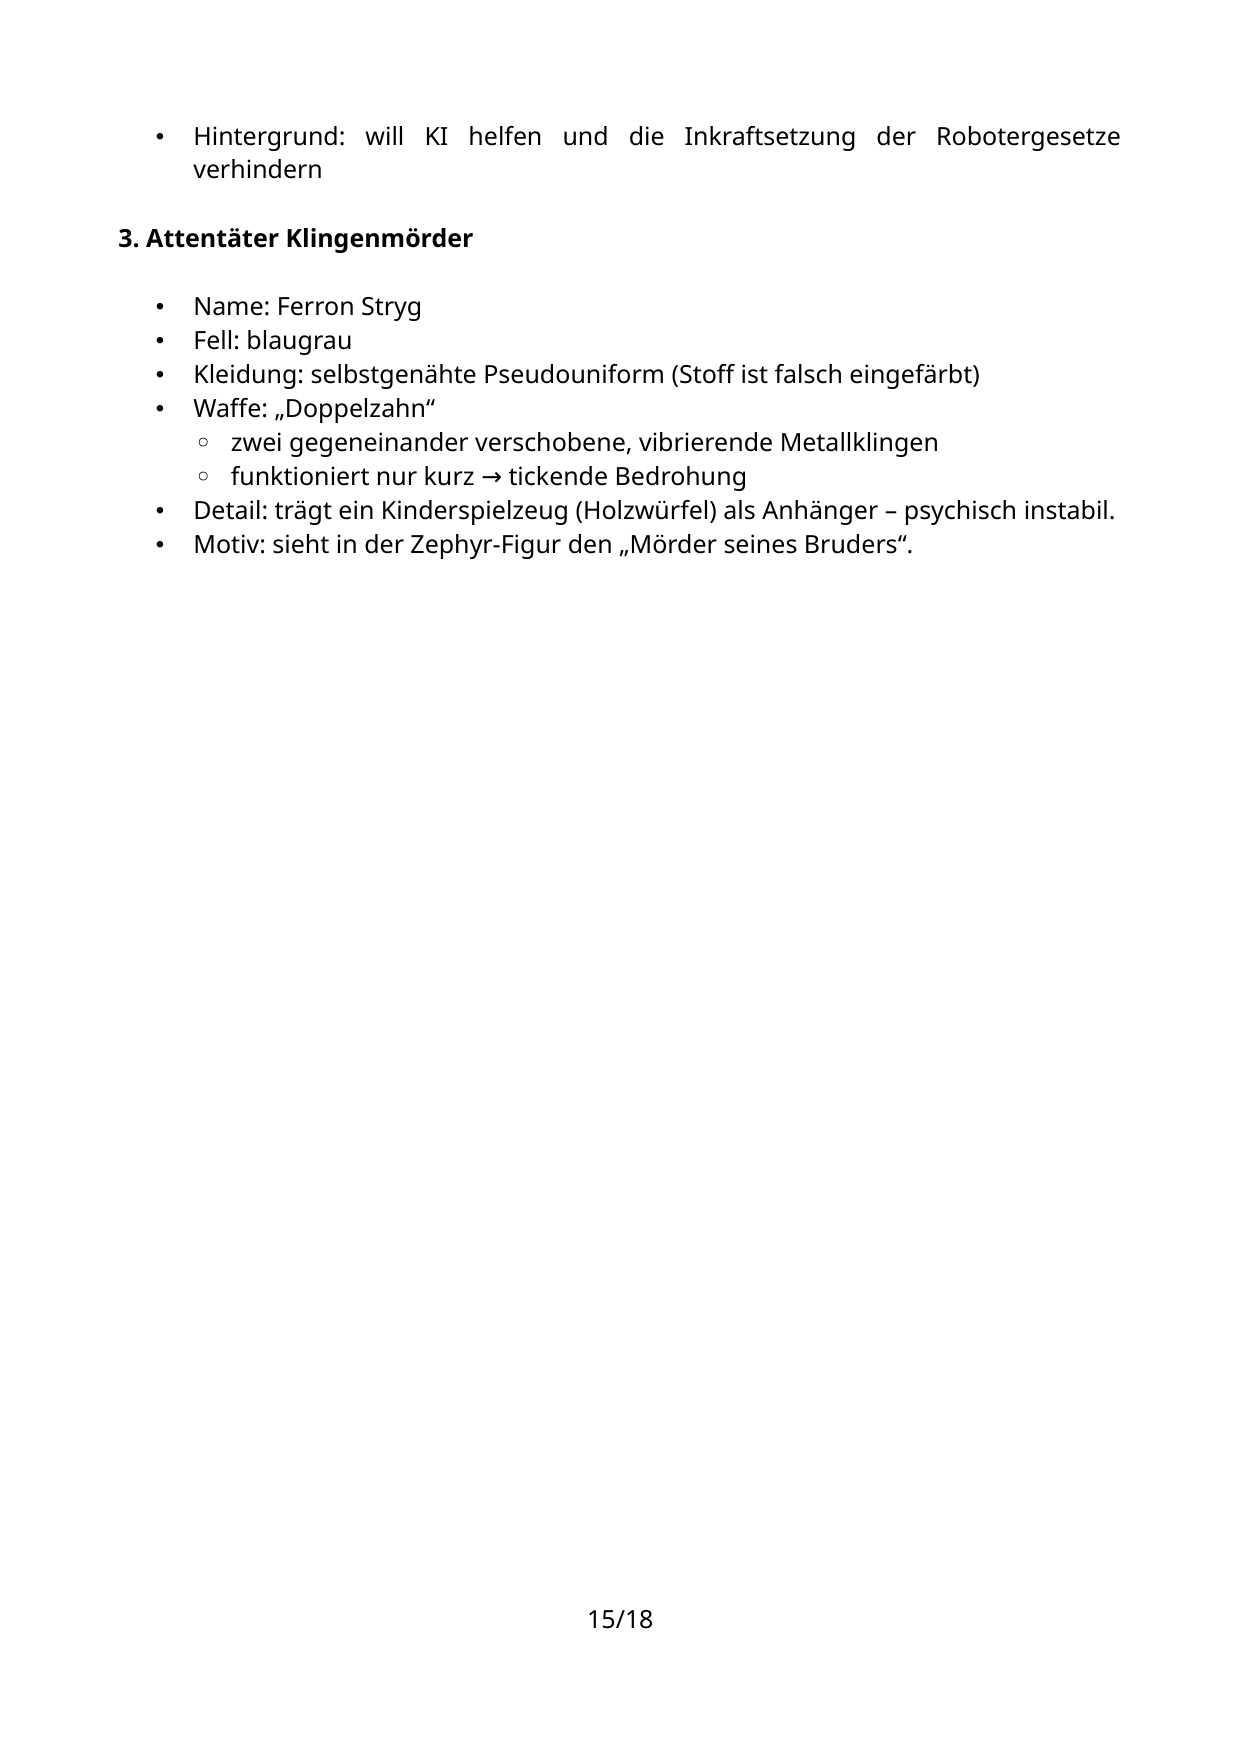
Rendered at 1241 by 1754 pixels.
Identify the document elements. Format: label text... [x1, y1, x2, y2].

list Kleidung: selbstgenähte Pseudouniform (Stoff ist falsch eingefärbt) [156, 357, 1122, 391]
list Detail: trägt ein Kinderspielzeug (Holzwürfel) als Anhänger – psychisch instabil. [156, 493, 1122, 527]
list Waffe: „Doppelzahn“ [156, 391, 1122, 425]
list zwei gegeneinander verschobene, vibrierende Metallklingen [193, 425, 1122, 459]
list Hintergrund: will KI helfen und die Inkraftsetzung der Robotergesetze verhindern [156, 118, 1122, 186]
list funktioniert nur kurz → tickende Bedrohung [193, 459, 1122, 493]
list Motiv: sieht in der Zephyr-Figur den „Mörder seines Bruders“. [156, 527, 1122, 561]
list Name: Ferron Stryg [156, 288, 1122, 322]
text 3. Attentäter Klingenmörder [118, 220, 1122, 254]
list Fell: blaugrau [156, 322, 1122, 357]
